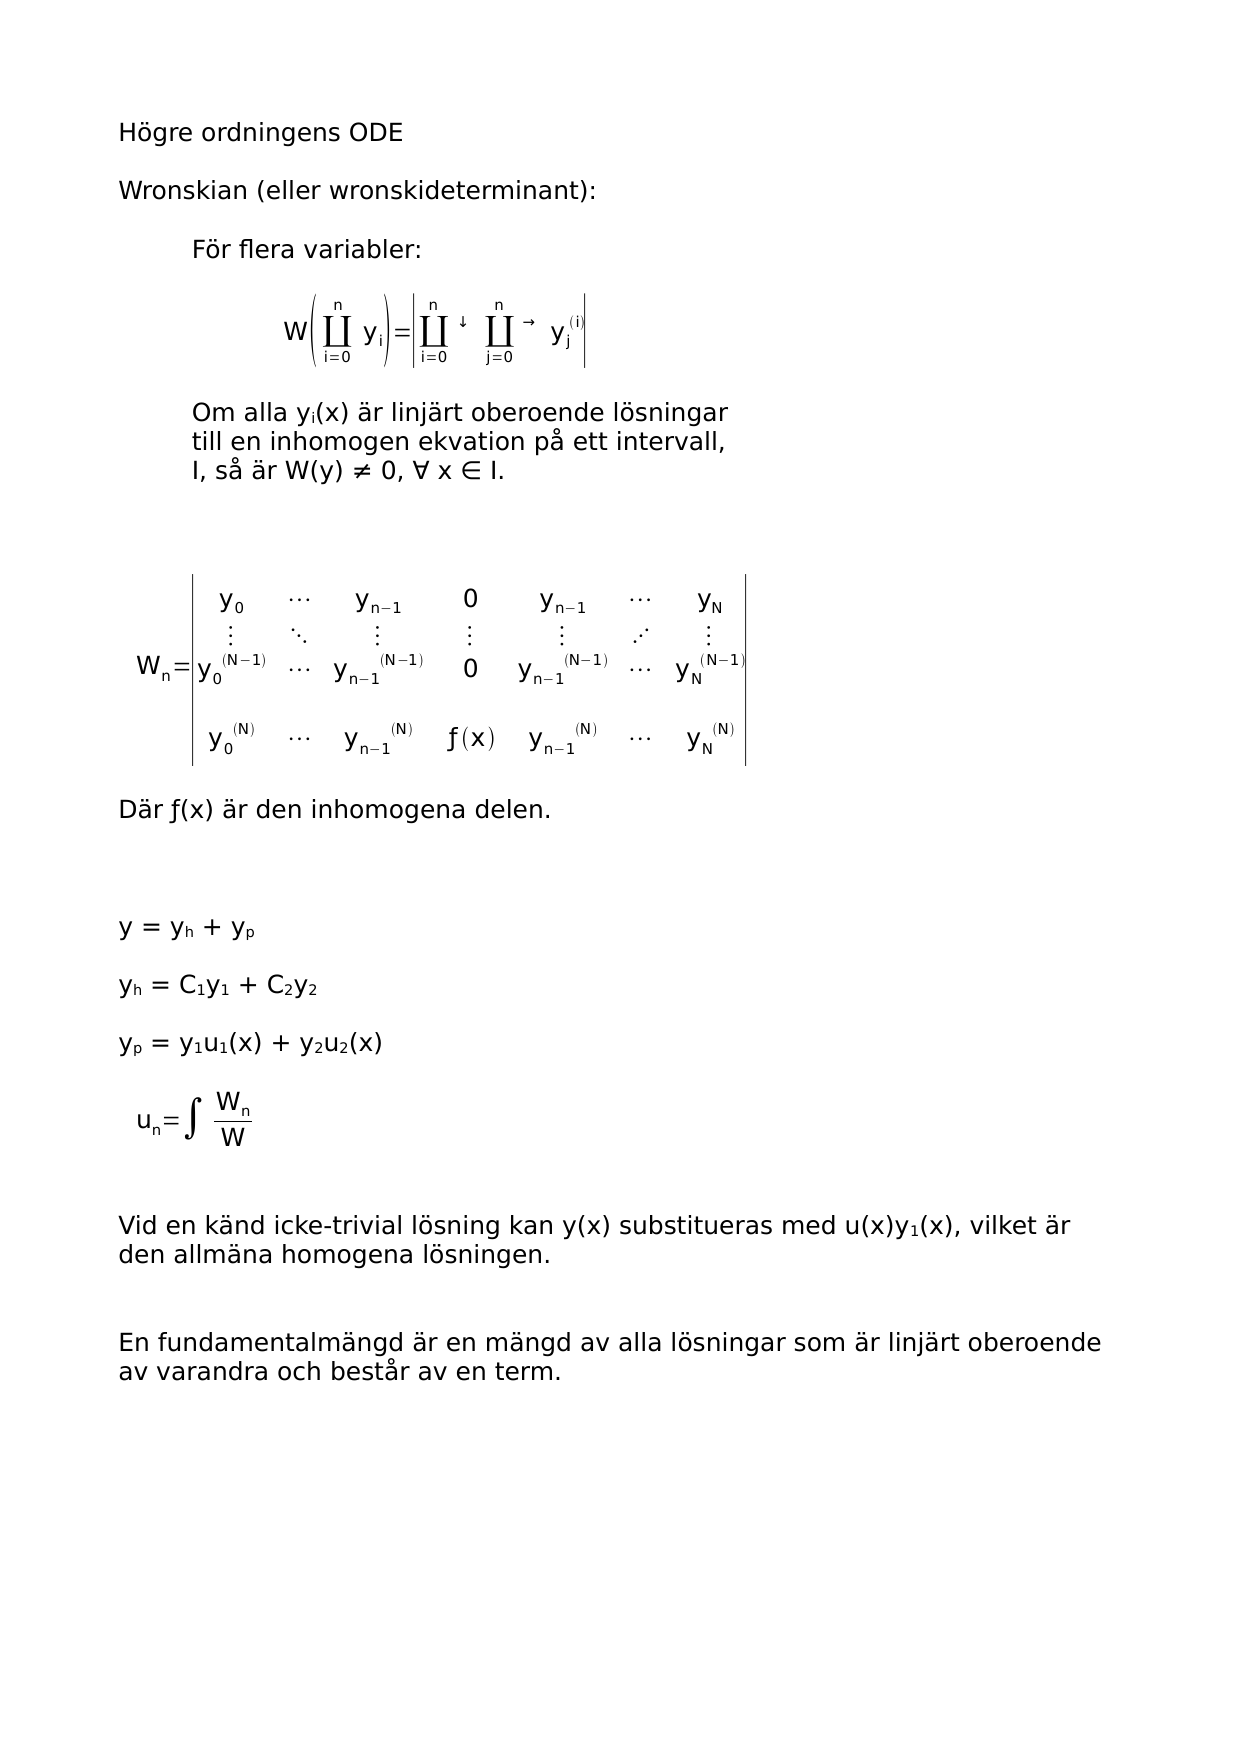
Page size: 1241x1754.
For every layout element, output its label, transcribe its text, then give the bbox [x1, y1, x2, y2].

text y = yh + yp [118, 912, 1122, 941]
text Wronskian (eller wronskideterminant): [118, 176, 1122, 206]
text yh = C1y1 + C2y2 [118, 970, 1122, 999]
text Där ƒ(x) är den inhomogena delen. [118, 795, 1122, 824]
text yp = y1u1(x) + y2u2(x) [118, 1028, 1122, 1058]
text Om alla yi(x) är linjärt oberoende lösningar [118, 398, 1122, 427]
text Vid en känd icke-trivial lösning kan y(x) substitueras med u(x)y1(x), vilket är den allmäna homogena lösningen. [118, 1211, 1122, 1269]
text En fundamentalmängd är en mängd av alla lösningar som är linjärt oberoende av varandra och består av en term. [118, 1328, 1122, 1386]
text I, så är W(y) ≠ 0, ∀ x ∈ I. [118, 457, 1122, 486]
text För flera variabler: [118, 235, 1122, 264]
text till en inhomogen ekvation på ett intervall, [118, 427, 1122, 457]
text Högre ordningens ODE [118, 118, 1122, 147]
